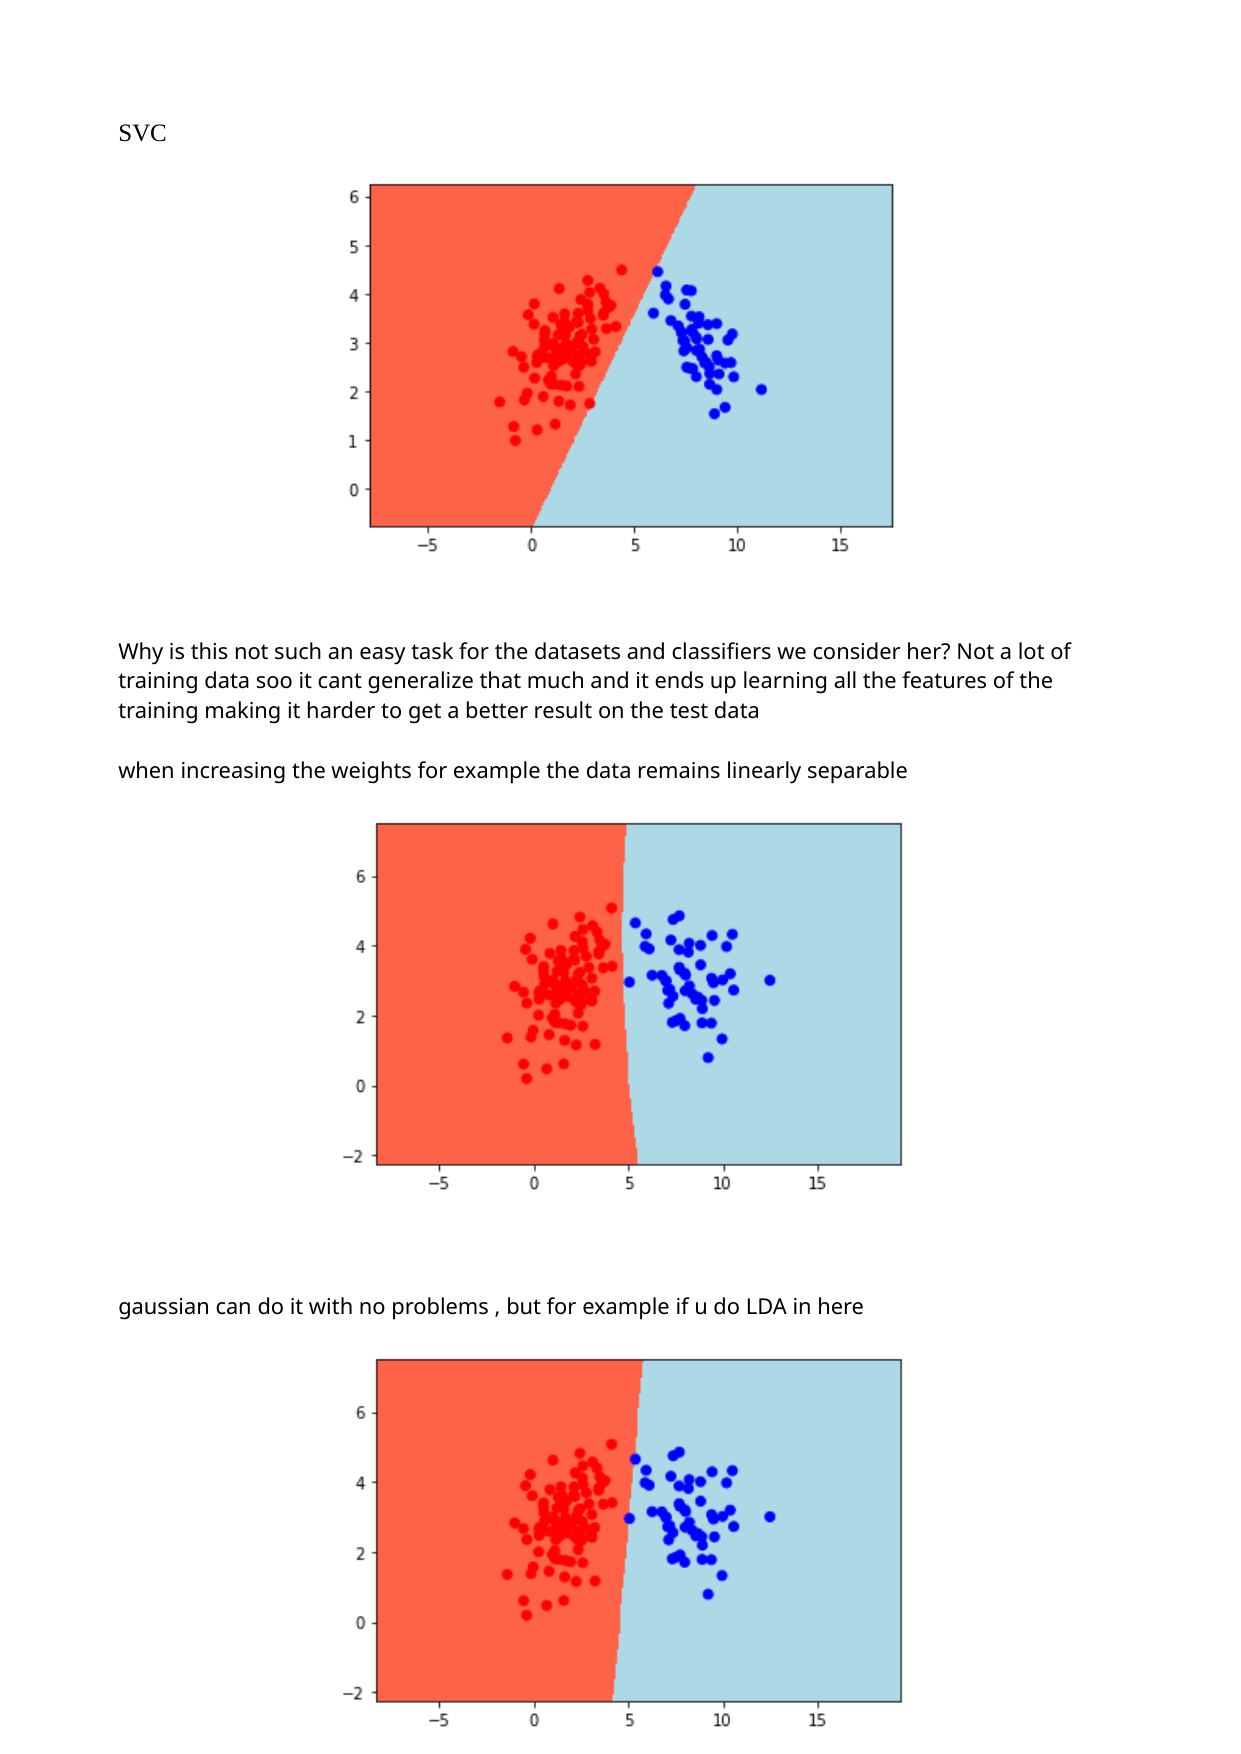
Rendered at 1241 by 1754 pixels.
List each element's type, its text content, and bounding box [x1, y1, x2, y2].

text Why is this not such an easy task for the datasets and classifiers we consider her? Not a lot of training data soo it cant generalize that much and it ends up learning all the features of the training making it harder to get a better result on the test data [118, 636, 1122, 725]
text SVC [118, 118, 1122, 147]
text gaussian can do it with no problems , but for example if u do LDA in here [118, 1291, 1122, 1321]
picture [331, 1350, 910, 1739]
picture [331, 814, 910, 1202]
picture [337, 175, 903, 564]
text when increasing the weights for example the data remains linearly separable [118, 755, 1122, 784]
